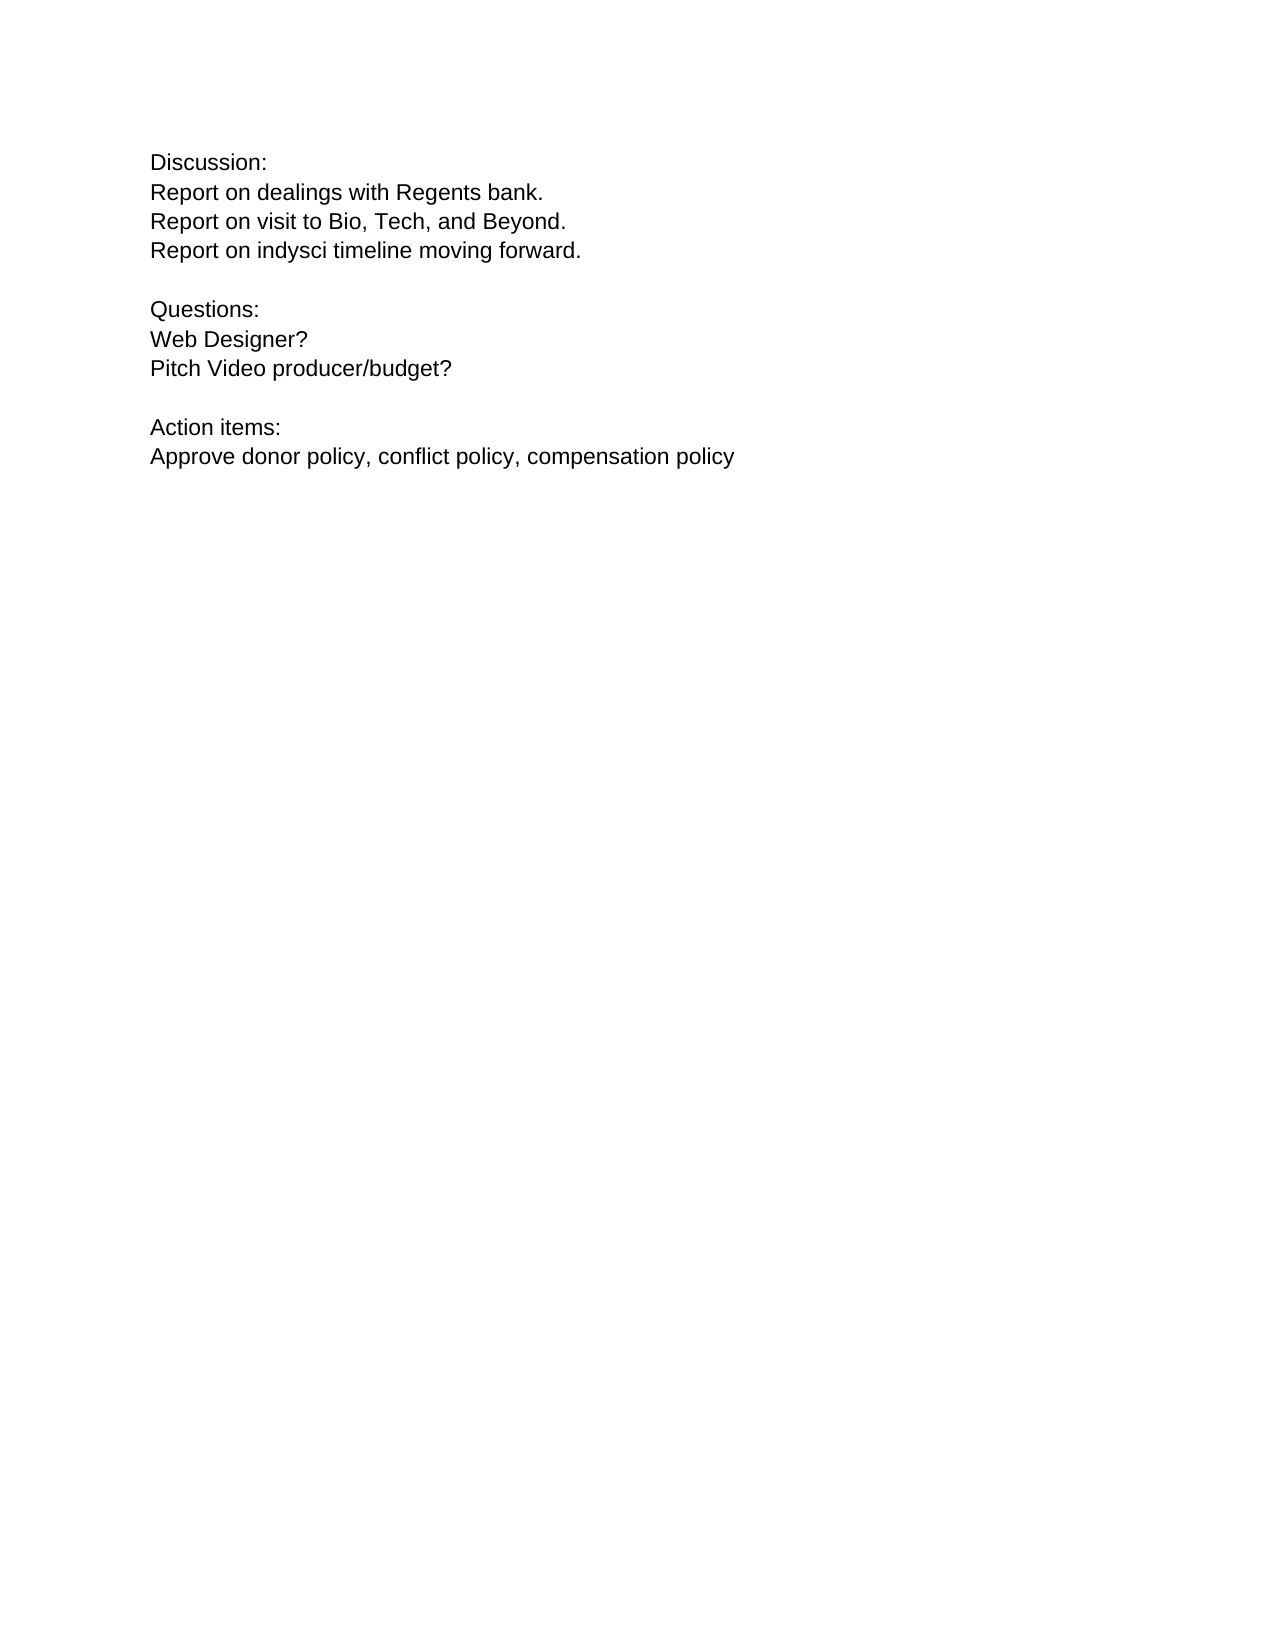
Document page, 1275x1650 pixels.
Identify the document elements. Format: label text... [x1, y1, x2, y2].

text Discussion: [150, 150, 1125, 176]
text Web Designer? [150, 326, 1125, 352]
text Action items: [150, 414, 1125, 440]
text Questions: [150, 297, 1125, 322]
text Report on indysci timeline moving forward. [150, 238, 1125, 264]
text Approve donor policy, conflict policy, compensation policy [150, 444, 1125, 469]
text Report on dealings with Regents bank. [150, 179, 1125, 205]
text Pitch Video producer/budget? [150, 356, 1125, 381]
text Report on visit to Bio, Tech, and Beyond. [150, 209, 1125, 234]
